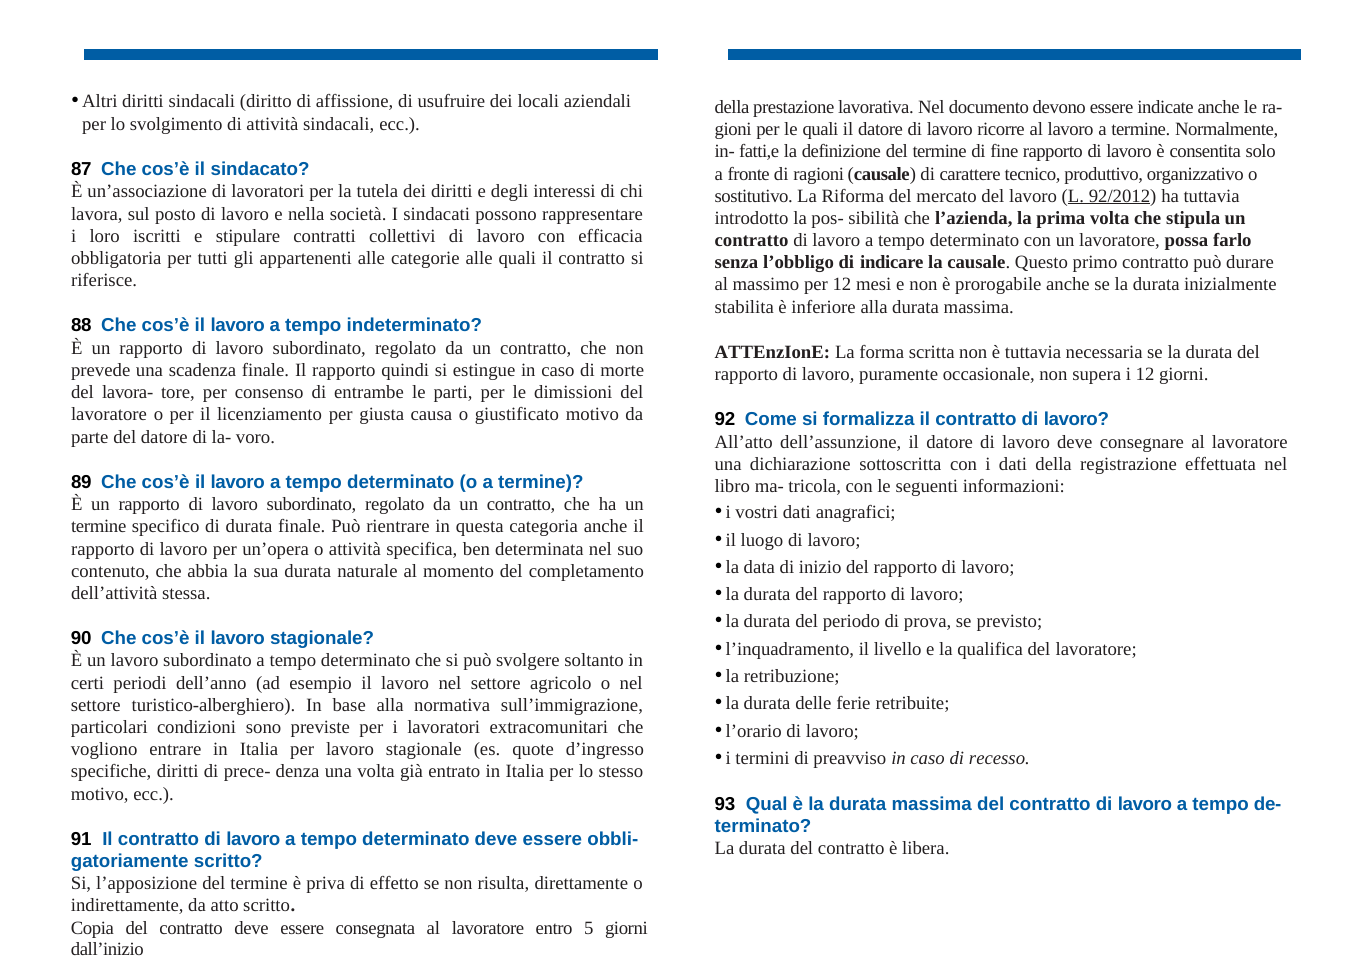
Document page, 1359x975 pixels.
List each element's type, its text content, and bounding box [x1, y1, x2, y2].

text Si, l’apposizione del termine è priva di effetto se non risulta, direttamente o indirettamente, da atto scritto. [71, 872, 644, 916]
list la data di inizio del rapporto di lavoro; [714, 552, 1339, 578]
subtitle Che cos’è il lavoro a tempo indeterminato? [71, 314, 648, 336]
list l’inquadramento, il livello e la qualifica del lavoratore; [714, 634, 1339, 660]
list la durata del periodo di prova, se previsto; [714, 606, 1339, 633]
text ATTEnzIonE: La forma scritta non è tuttavia necessaria se la durata del rapporto di lavoro, puramente occasionale, non supera i 12 giorni. [714, 341, 1296, 385]
list l’orario di lavoro; [714, 716, 1339, 742]
text Copia del contratto deve essere consegnata al lavoratore entro 5 giorni dall’inizio [71, 917, 648, 960]
list la retribuzione; [714, 661, 1339, 687]
text La durata del contratto è libera. [714, 837, 1339, 859]
list Altri diritti sindacali (diritto di affissione, di usufruire dei locali aziendali per lo svolgimento di attività sindacali, ecc.). [71, 86, 644, 135]
list il luogo di lavoro; [714, 524, 1339, 551]
subtitle Come si formalizza il contratto di lavoro? [714, 408, 1339, 429]
subtitle Che cos’è il lavoro a tempo determinato (o a termine)? [71, 471, 648, 492]
subtitle Qual è la durata massima del contratto di lavoro a tempo de- terminato? [714, 793, 1287, 836]
text È un lavoro subordinato a tempo determinato che si può svolgere soltanto in certi periodi dell’anno (ad esempio il lavoro nel settore agricolo o nel settore turistico-alberghiero). In base alla normativa sull’immigrazione, particolari condizioni sono previste per i lavoratori extracomunitari che vogliono entrare in Italia per lavoro stagionale (es. quote d’ingresso specifiche, diritti di prece- denza una volta già entrato in Italia per lo stesso motivo, ecc.). [71, 649, 644, 804]
text All’atto dell’assunzione, il datore di lavoro deve consegnare al lavoratore una dichiarazione sottoscritta con i dati della registrazione effettuata nel libro ma- tricola, con le seguenti informazioni: [714, 431, 1288, 496]
subtitle Il contratto di lavoro a tempo determinato deve essere obbli- gatoriamente scritto? [71, 828, 644, 871]
list i termini di preavviso in caso di recesso. [714, 743, 1339, 769]
text della prestazione lavorativa. Nel documento devono essere indicate anche le ra- gioni per le quali il datore di lavoro ricorre al lavoro a termine. Normalmente, in- fatti,e la definizione del termine di fine rapporto di lavoro è consentita solo a fronte di ragioni (causale) di carattere tecnico, produttivo, organizzativo o sostitutivo. La Riforma del mercato del lavoro (L. 92/2012) ha tuttavia introdotto la pos- sibilità che l’azienda, la prima volta che stipula un contratto di lavoro a tempo determinato con un lavoratore, possa farlo senza l’obbligo di indicare la causale. Questo primo contratto può durare al massimo per 12 mesi e non è prorogabile anche se la durata inizialmente stabilita è inferiore alla durata massima. [714, 96, 1288, 317]
text È un’associazione di lavoratori per la tutela dei diritti e degli interessi di chi lavora, sul posto di lavoro e nella società. I sindacati possono rappresentare i loro iscritti e stipulare contratti collettivi di lavoro con efficacia obbligatoria per tutti gli appartenenti alle categorie alle quali il contratto si riferisce. [71, 180, 644, 291]
text È un rapporto di lavoro subordinato, regolato da un contratto, che non prevede una scadenza finale. Il rapporto quindi si estingue in caso di morte del lavora- tore, per consenso di entrambe le parti, per le dimissioni del lavoratore o per il licenziamento per giusta causa o giustificato motivo da parte del datore di la- voro. [71, 337, 644, 447]
list i vostri dati anagrafici; [714, 497, 1339, 524]
subtitle Che cos’è il sindacato? [71, 158, 648, 179]
text È un rapporto di lavoro subordinato, regolato da un contratto, che ha un termine specifico di durata finale. Può rientrare in questa categoria anche il rapporto di lavoro per un’opera o attività specifica, ben determinata nel suo contenuto, che abbia la sua durata naturale al momento del completamento dell’attività stessa. [71, 493, 644, 603]
list la durata delle ferie retribuite; [714, 688, 1339, 715]
subtitle Che cos’è il lavoro stagionale? [71, 627, 648, 648]
list la durata del rapporto di lavoro; [714, 579, 1339, 606]
